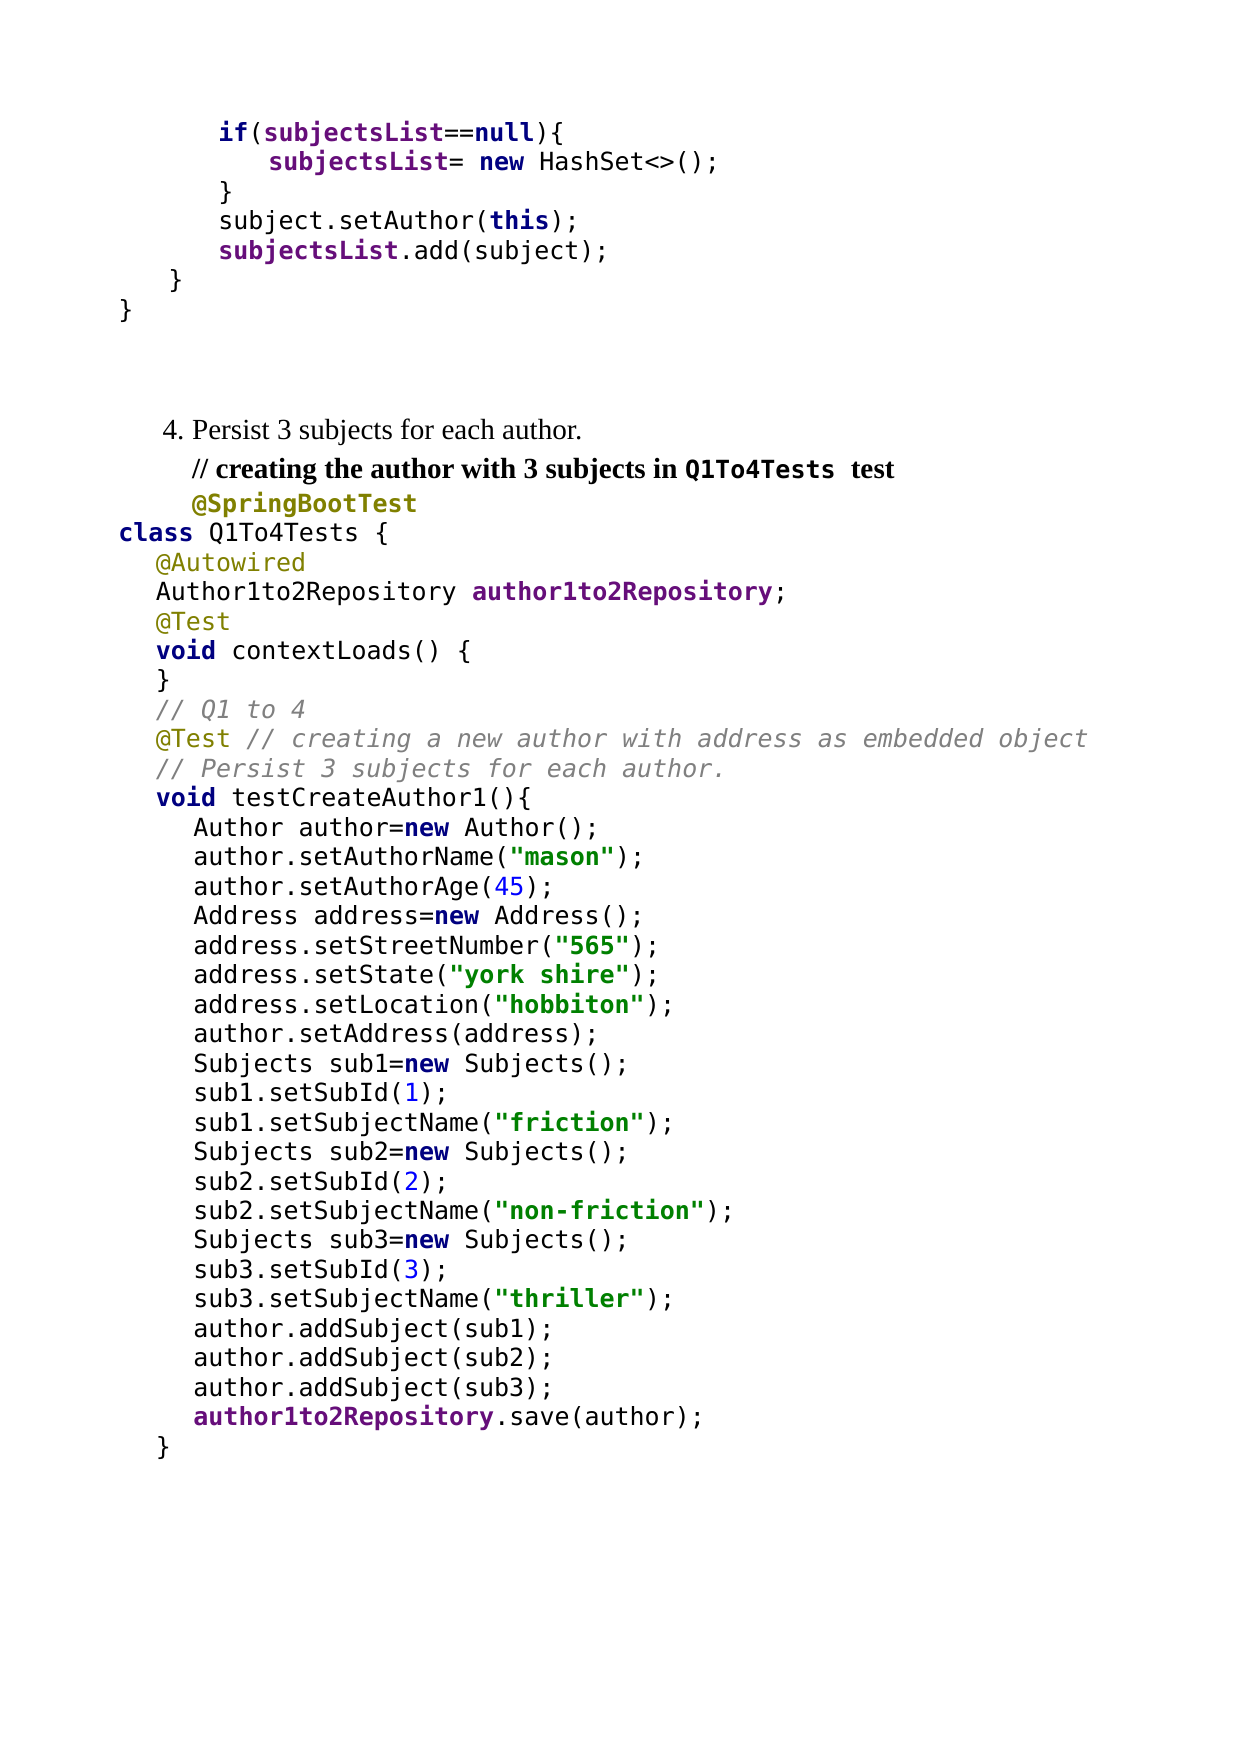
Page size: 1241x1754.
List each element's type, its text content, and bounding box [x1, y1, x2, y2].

text @Test // creating a new author with address as embedded object [118, 724, 1122, 754]
text // Persist 3 subjects for each author. [118, 754, 1122, 783]
text } [118, 266, 1122, 295]
text Subjects sub1=new Subjects(); [118, 1049, 1122, 1078]
text sub2.setSubId(2); [118, 1167, 1122, 1196]
text Subjects sub2=new Subjects(); [118, 1137, 1122, 1167]
text } [118, 1432, 1122, 1462]
text address.setLocation("hobbiton"); [118, 990, 1122, 1019]
text author1to2Repository.save(author); [118, 1403, 1122, 1432]
text subjectsList.add(subject); [118, 236, 1122, 266]
text void testCreateAuthor1(){ [118, 783, 1122, 813]
text address.setState("york shire"); [118, 960, 1122, 990]
text } [118, 177, 1122, 207]
text sub3.setSubjectName("thriller"); [118, 1285, 1122, 1314]
text Author author=new Author(); [118, 813, 1122, 842]
text if(subjectsList==null){ [118, 118, 1122, 148]
text subject.setAuthor(this); [118, 207, 1122, 236]
text author.setAuthorName("mason"); [118, 842, 1122, 872]
text Author1to2Repository author1to2Repository; [118, 577, 1122, 607]
text author.addSubject(sub2); [118, 1344, 1122, 1373]
text address.setStreetNumber("565"); [118, 931, 1122, 960]
list Persist 3 subjects for each author. [162, 412, 1122, 446]
text } [118, 666, 1122, 695]
text sub1.setSubId(1); [118, 1078, 1122, 1108]
text author.addSubject(sub3); [118, 1373, 1122, 1403]
text author.setAddress(address); [118, 1019, 1122, 1049]
text sub2.setSubjectName("non-friction"); [118, 1196, 1122, 1226]
text author.addSubject(sub1); [118, 1314, 1122, 1344]
text @Test [118, 607, 1122, 636]
text sub3.setSubId(3); [118, 1255, 1122, 1285]
list @SpringBootTest [162, 489, 1122, 518]
text class Q1To4Tests { [118, 518, 1122, 548]
text author.setAuthorAge(45); [118, 872, 1122, 901]
text Subjects sub3=new Subjects(); [118, 1226, 1122, 1255]
text void contextLoads() { [118, 636, 1122, 666]
text subjectsList= new HashSet<>(); [118, 148, 1122, 177]
text // Q1 to 4 [118, 695, 1122, 724]
text @Autowired [118, 548, 1122, 577]
list // creating the author with 3 subjects in Q1To4Tests test [162, 451, 1122, 484]
text } [118, 295, 1122, 324]
text sub1.setSubjectName("friction"); [118, 1108, 1122, 1137]
text Address address=new Address(); [118, 901, 1122, 931]
